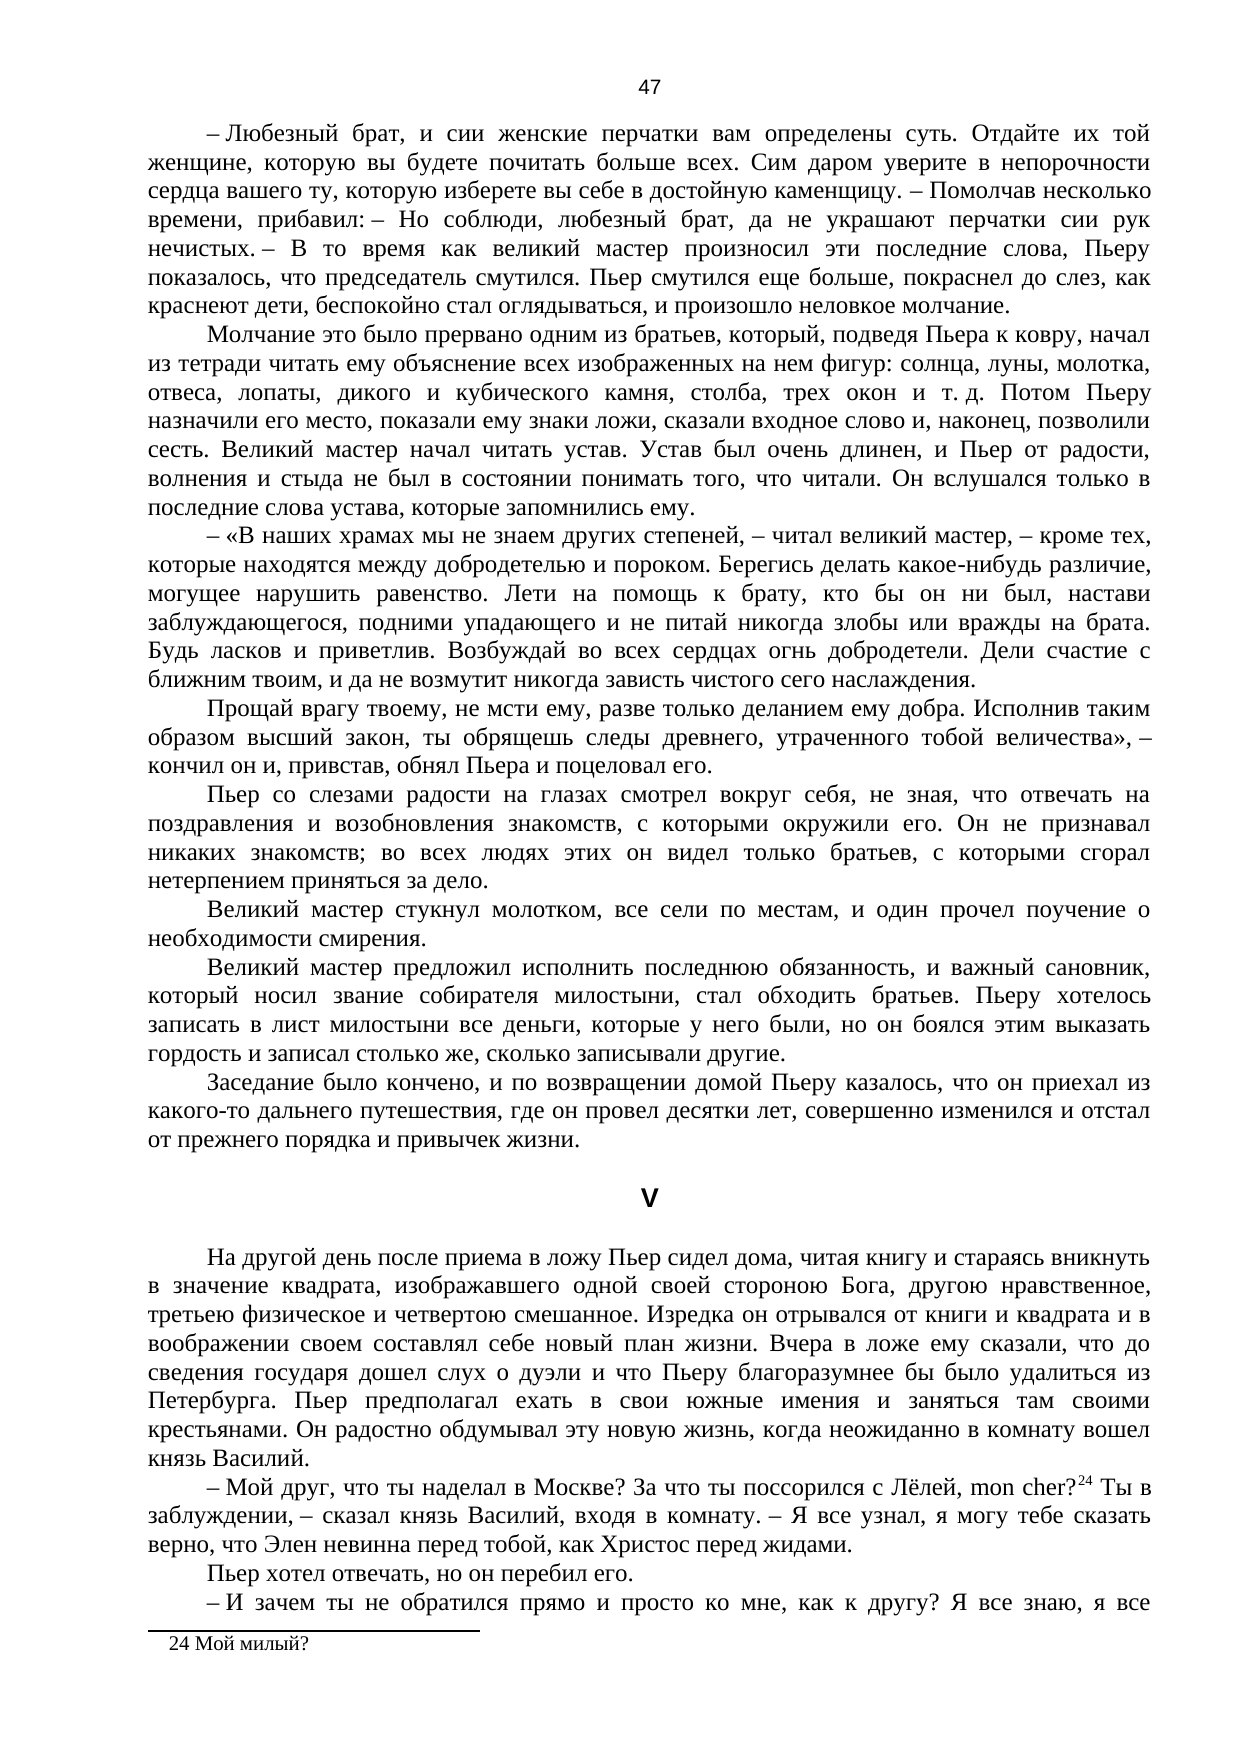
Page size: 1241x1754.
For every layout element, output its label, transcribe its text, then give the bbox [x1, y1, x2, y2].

text Великий мастер предложил исполнить последнюю обязанность, и важный сановник, который носил звание собирателя милостыни, стал обходить братьев. Пьеру хотелось записать в лист милостыни все деньги, которые у него были, но он боялся этим выказать гордость и записал столько же, сколько записывали другие. [148, 952, 1152, 1067]
text На другой день после приема в ложу Пьер сидел дома, читая книгу и стараясь вникнуть в значение квадрата, изображавшего одной своей стороною Бога, другою нравственное, третьею физическое и четвертою смешанное. Изредка он отрывался от книги и квадрата и в воображении своем составлял себе новый план жизни. Вчера в ложе ему сказали, что до сведения государя дошел слух о дуэли и что Пьеру благоразумнее бы было удалиться из Петербурга. Пьер предполагал ехать в свои южные имения и заняться там своими крестьянами. Он радостно обдумывал эту новую жизнь, когда неожиданно в комнату вошел князь Василий. [148, 1242, 1152, 1472]
text Пьер со слезами радости на глазах смотрел вокруг себя, не зная, что отвечать на поздравления и возобновления знакомств, с которыми окружили его. Он не признавал никаких знакомств; во всех людях этих он видел только братьев, с которыми сгорал нетерпением приняться за дело. [148, 779, 1152, 894]
text Великий мастер стукнул молотком, все сели по местам, и один прочел поучение о необходимости смирения. [148, 894, 1152, 952]
text Заседание было кончено, и по возвращении домой Пьеру казалось, что он приехал из какого‑то дальнего путешествия, где он провел десятки лет, совершенно изменился и отстал от прежнего порядка и привычек жизни. [148, 1067, 1152, 1153]
text – И зачем ты не обратился прямо и просто ко мне, как к другу? Я все знаю, я все [148, 1587, 1152, 1616]
text Прощай врагу твоему, не мсти ему, разве только деланием ему добра. Исполнив таким образом высший закон, ты обрящешь следы древнего, утраченного тобой величества», – кончил он и, привстав, обнял Пьера и поцеловал его. [148, 693, 1152, 779]
text – «В наших храмах мы не знаем других степеней, – читал великий мастер, – кроме тех, которые находятся между добродетелью и пороком. Берегись делать какое‑нибудь различие, могущее нарушить равенство. Лети на помощь к брату, кто бы он ни был, настави заблуждающегося, подними упадающего и не питай никогда злобы или вражды на брата. Будь ласков и приветлив. Возбуждай во всех сердцах огнь добродетели. Дели счастие с ближним твоим, и да не возмутит никогда зависть чистого сего наслаждения. [148, 521, 1152, 693]
text Молчание это было прервано одним из братьев, который, подведя Пьера к ковру, начал из тетради читать ему объяснение всех изображенных на нем фигур: солнца, луны, молотка, отвеса, лопаты, дикого и кубического камня, столба, трех окон и т. д. Потом Пьеру назначили его место, показали ему знаки ложи, сказали входное слово и, наконец, позволили сесть. Великий мастер начал читать устав. Устав был очень длинен, и Пьер от радости, волнения и стыда не был в состоянии понимать того, что читали. Он вслушался только в последние слова устава, которые запомнились ему. [148, 319, 1152, 521]
text Пьер хотел отвечать, но он перебил его. [148, 1558, 1152, 1587]
text – Мой друг, что ты наделал в Москве? За что ты поссорился с Лёлей, mon cher? Ты в заблуждении, – сказал князь Василий, входя в комнату. – Я все узнал, я могу тебе сказать верно, что Элен невинна перед тобой, как Христос перед жидами. [148, 1472, 1152, 1558]
subtitle V [148, 1182, 1152, 1213]
text Мой милый? [148, 1631, 1152, 1655]
text – Любезный брат, и сии женские перчатки вам определены суть. Отдайте их той женщине, которую вы будете почитать больше всех. Сим даром уверите в непорочности сердца вашего ту, которую изберете вы себе в достойную каменщицу. – Помолчав несколько времени, прибавил: – Но соблюди, любезный брат, да не украшают перчатки сии рук нечистых. – В то время как великий мастер произносил эти последние слова, Пьеру показалось, что председатель смутился. Пьер смутился еще больше, покраснел до слез, как краснеют дети, беспокойно стал оглядываться, и произошло неловкое молчание. [148, 118, 1152, 319]
